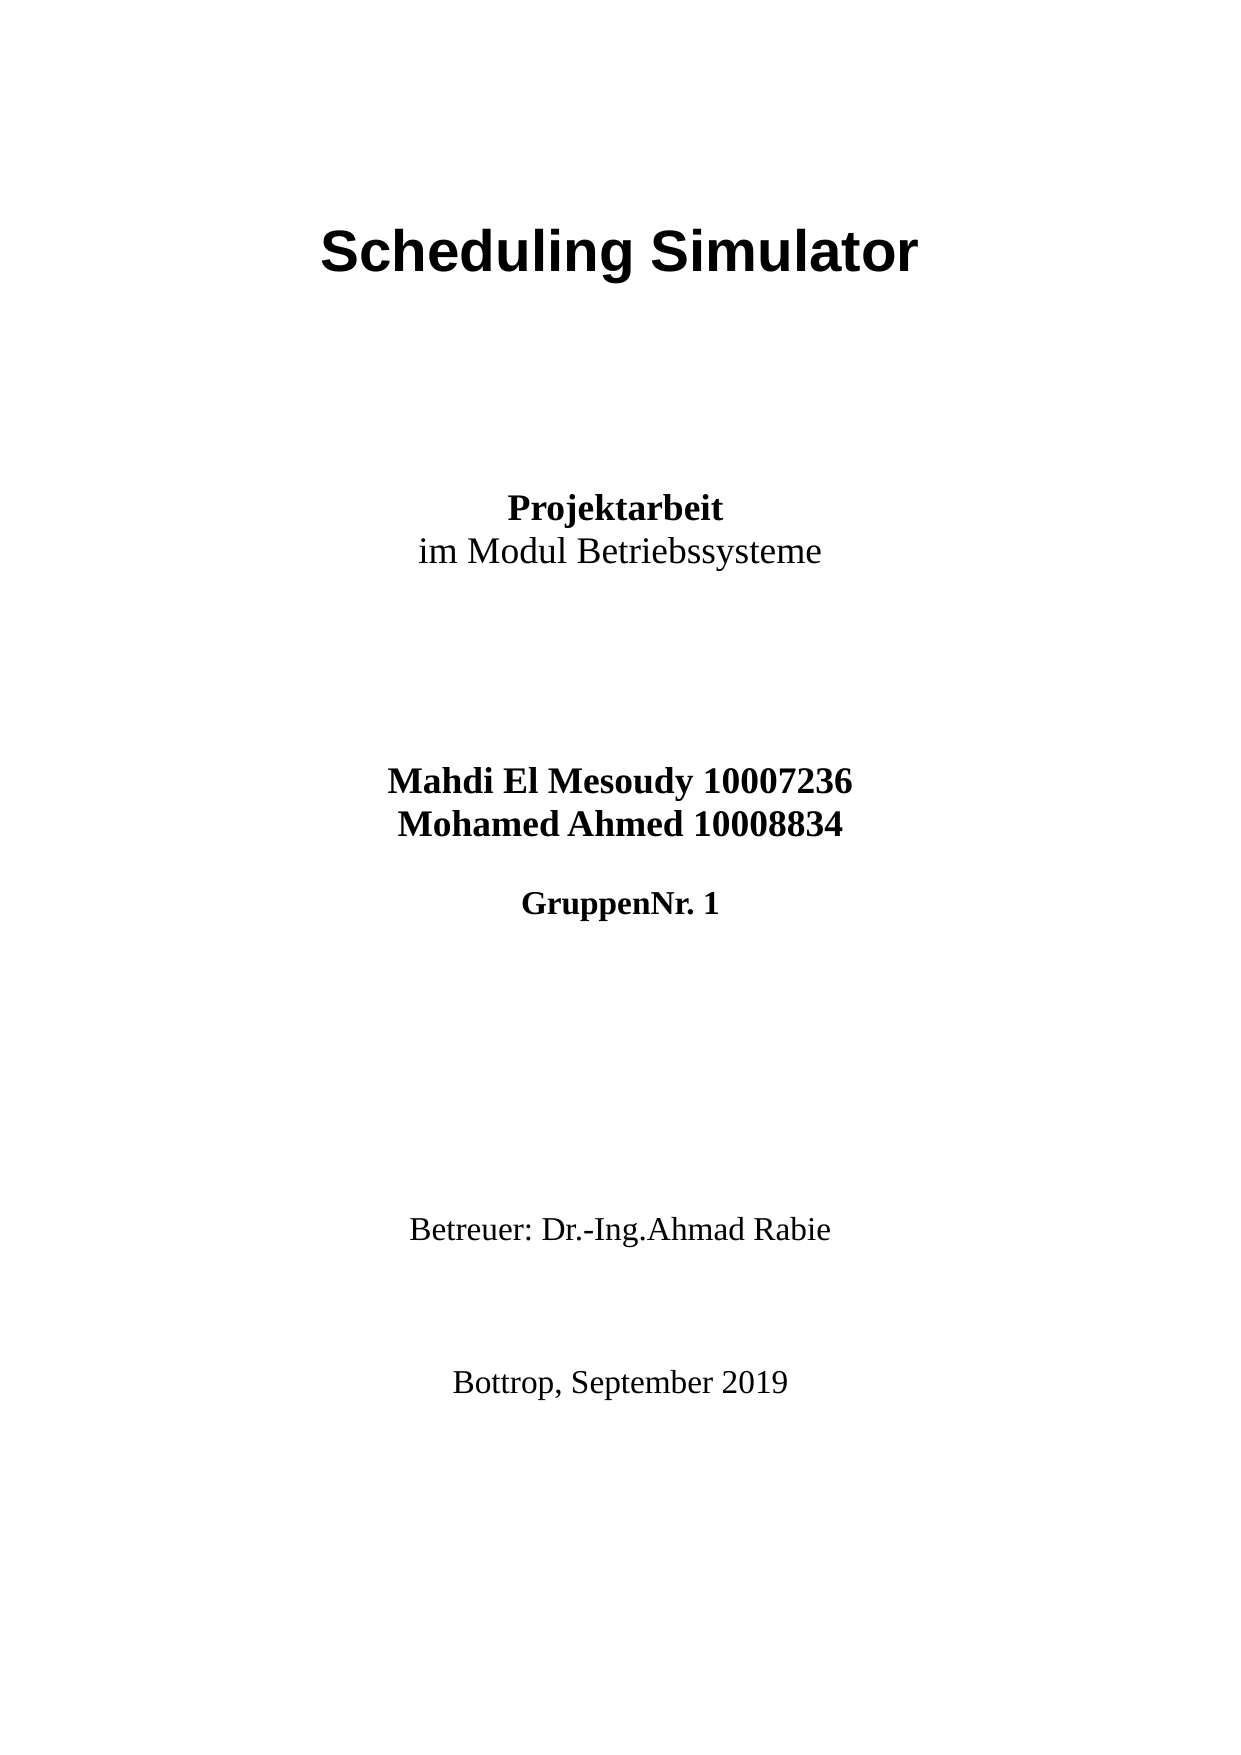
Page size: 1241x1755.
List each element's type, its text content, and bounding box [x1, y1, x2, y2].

text Betreuer: Dr.-Ing.Ahmad Rabie [150, 1209, 1090, 1247]
text Projektarbeit [150, 485, 1090, 528]
text Mahdi El Mesoudy 10007236 [150, 758, 1090, 802]
text im Modul Betriebssysteme [150, 528, 1090, 572]
text Bottrop, September 2019 [150, 1362, 1090, 1401]
text GruppenNr. 1 [150, 883, 1090, 921]
text Mohamed Ahmed 10008834 [150, 802, 1090, 845]
text Scheduling Simulator [150, 217, 1090, 284]
